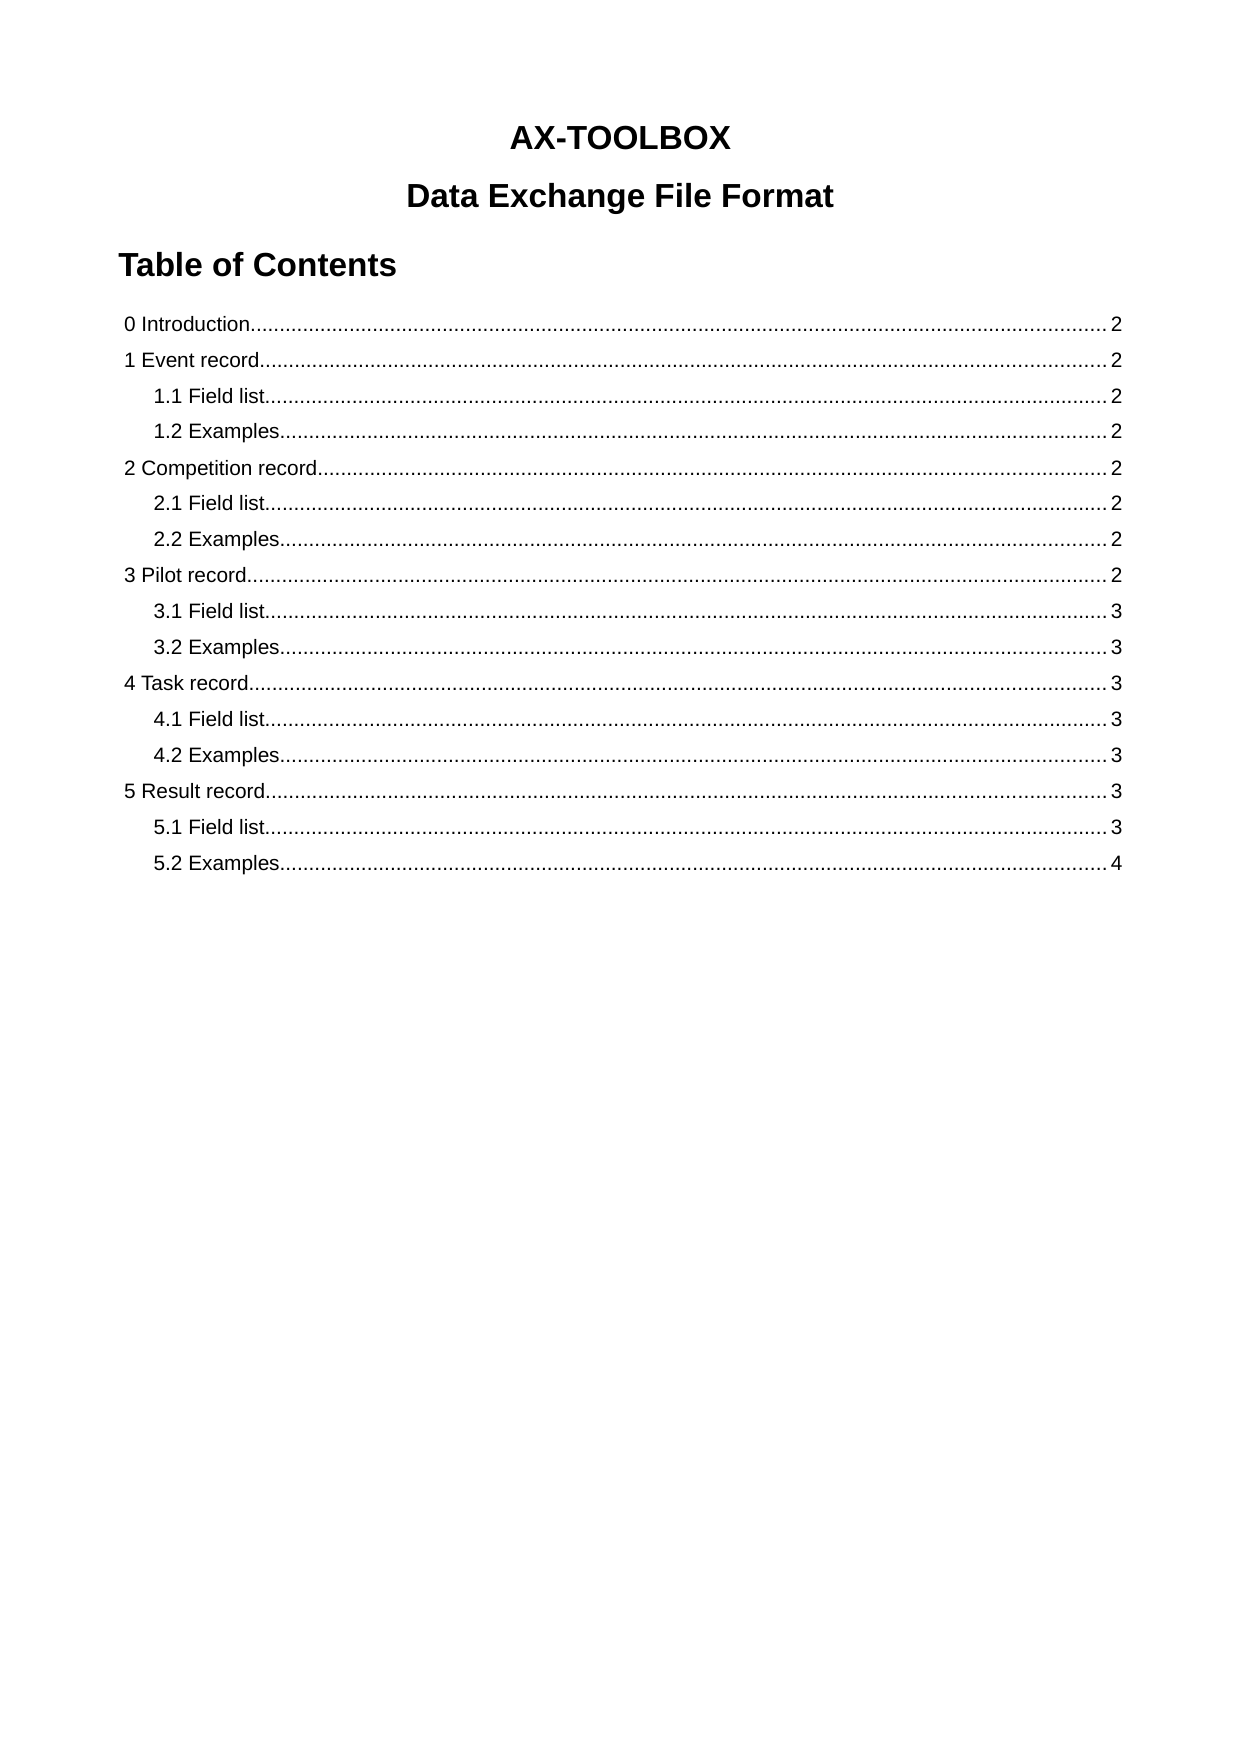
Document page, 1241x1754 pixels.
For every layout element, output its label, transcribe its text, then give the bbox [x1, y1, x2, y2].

text 1 Event record 2 [118, 347, 1122, 371]
text 3.2 Examples 3 [148, 635, 1122, 659]
text AX-TOOLBOX [118, 118, 1122, 157]
text 4.2 Examples 3 [148, 743, 1122, 767]
text 2 Competition record 2 [118, 455, 1122, 479]
text 1.1 Field list 2 [148, 383, 1122, 407]
text 4.1 Field list 3 [148, 707, 1122, 731]
text Data Exchange File Format [118, 176, 1122, 214]
text 0 Introduction 2 [118, 312, 1122, 336]
text 5.2 Examples 4 [148, 851, 1122, 874]
text 2.2 Examples 2 [148, 527, 1122, 551]
text 5 Result record 3 [118, 779, 1122, 803]
text 3 Pilot record 2 [118, 563, 1122, 587]
text 2.1 Field list 2 [148, 491, 1122, 515]
text 3.1 Field list 3 [148, 599, 1122, 623]
text 5.1 Field list 3 [148, 815, 1122, 839]
subtitle Table of Contents [118, 245, 1122, 283]
text 1.2 Examples 2 [148, 419, 1122, 443]
text 4 Task record 3 [118, 671, 1122, 695]
